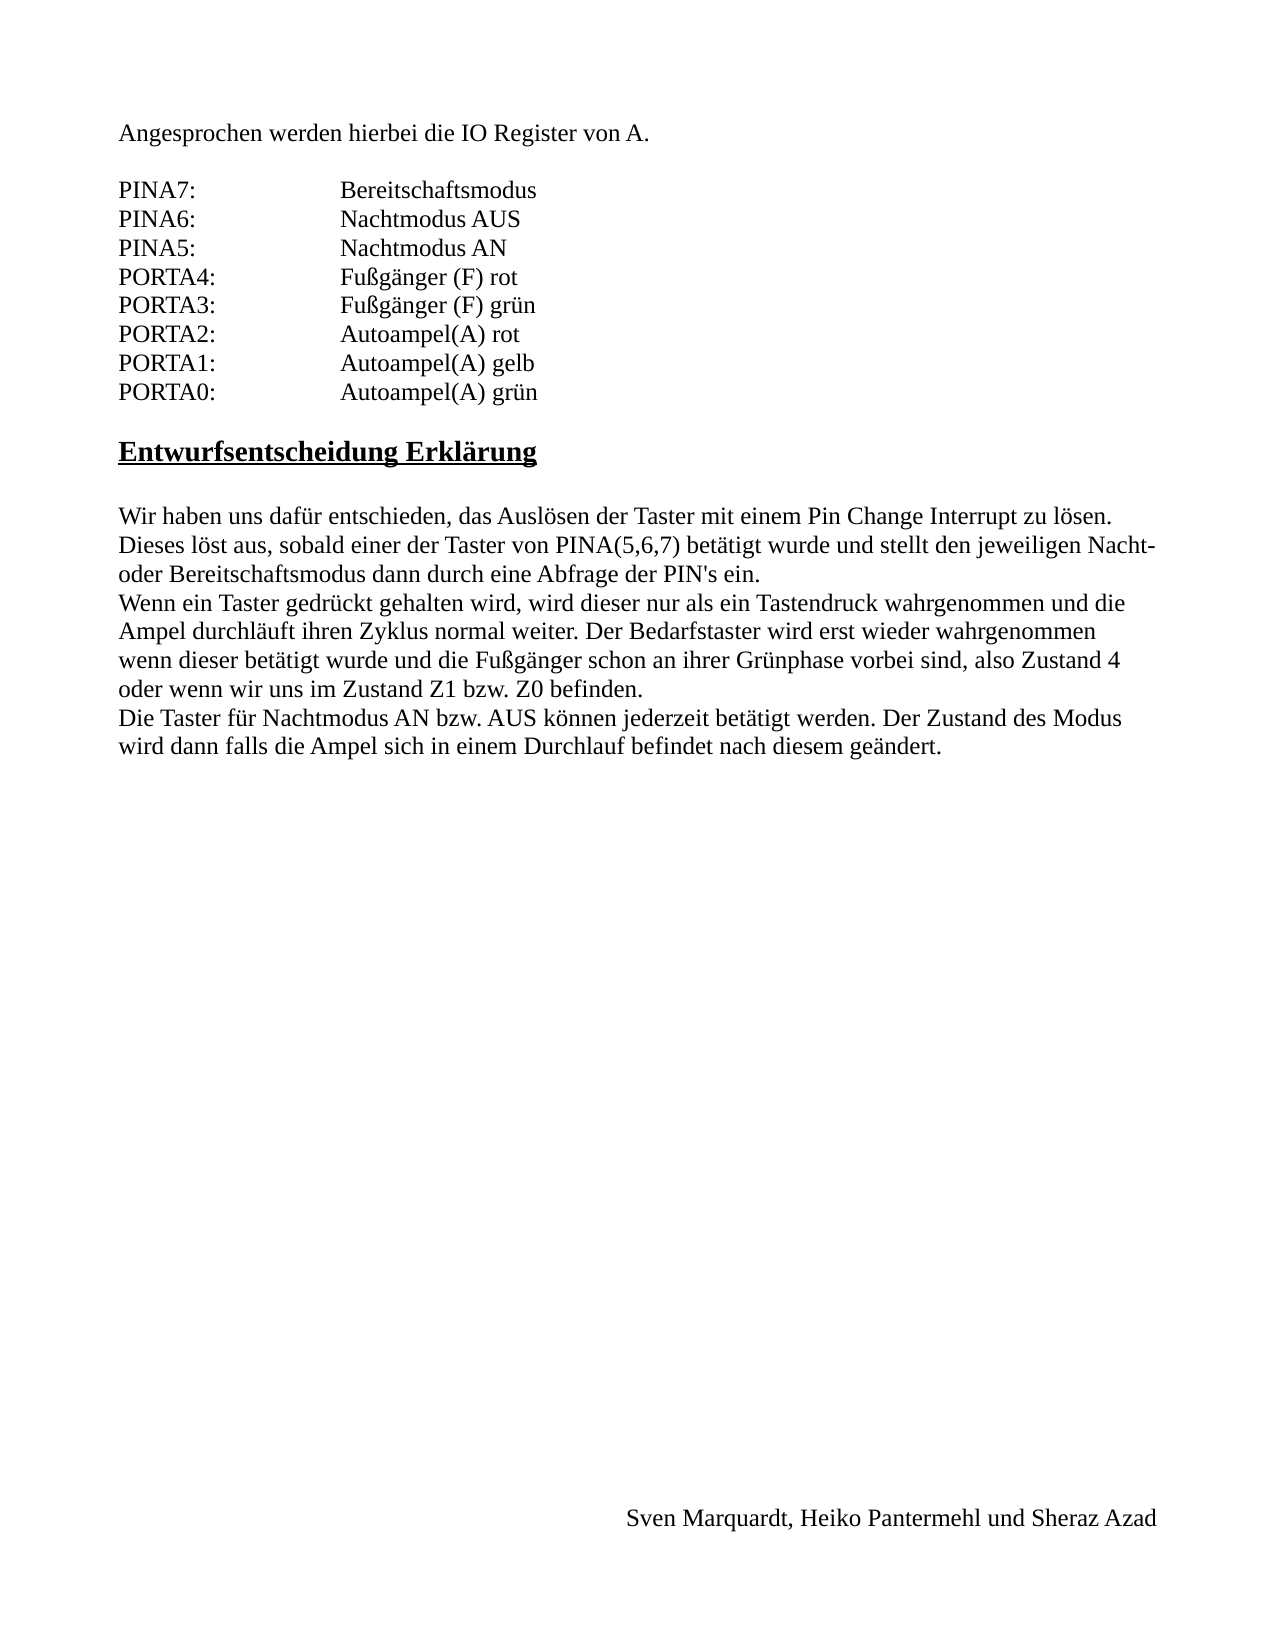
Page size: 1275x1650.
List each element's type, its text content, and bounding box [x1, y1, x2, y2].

text PINA6: Nachtmodus AUS [118, 204, 1157, 233]
text PINA7: Bereitschaftsmodus [118, 176, 1157, 204]
text Wir haben uns dafür entschieden, das Auslösen der Taster mit einem Pin Change Interrupt zu lösen. Dieses löst aus, sobald einer der Taster von PINA(5,6,7) betätigt wurde und stellt den jeweiligen Nacht- oder Bereitschaftsmodus dann durch eine Abfrage der PIN's ein. [118, 501, 1157, 588]
text Angesprochen werden hierbei die IO Register von A. [118, 118, 1157, 147]
text Entwurfsentscheidung Erklärung [118, 434, 1157, 468]
text PORTA3: Fußgänger (F) grün [118, 291, 1157, 319]
text PINA5: Nachtmodus AN [118, 233, 1157, 262]
text Wenn ein Taster gedrückt gehalten wird, wird dieser nur als ein Tastendruck wahrgenommen und die Ampel durchläuft ihren Zyklus normal weiter. Der Bedarfstaster wird erst wieder wahrgenommen wenn dieser betätigt wurde und die Fußgänger schon an ihrer Grünphase vorbei sind, also Zustand 4 oder wenn wir uns im Zustand Z1 bzw. Z0 befinden. [118, 588, 1157, 703]
text Die Taster für Nachtmodus AN bzw. AUS können jederzeit betätigt werden. Der Zustand des Modus wird dann falls die Ampel sich in einem Durchlauf befindet nach diesem geändert. [118, 703, 1157, 760]
text PORTA2: Autoampel(A) rot [118, 319, 1157, 348]
text PORTA4: Fußgänger (F) rot [118, 262, 1157, 291]
text PORTA0: Autoampel(A) grün [118, 377, 1157, 406]
text PORTA1: Autoampel(A) gelb [118, 348, 1157, 377]
